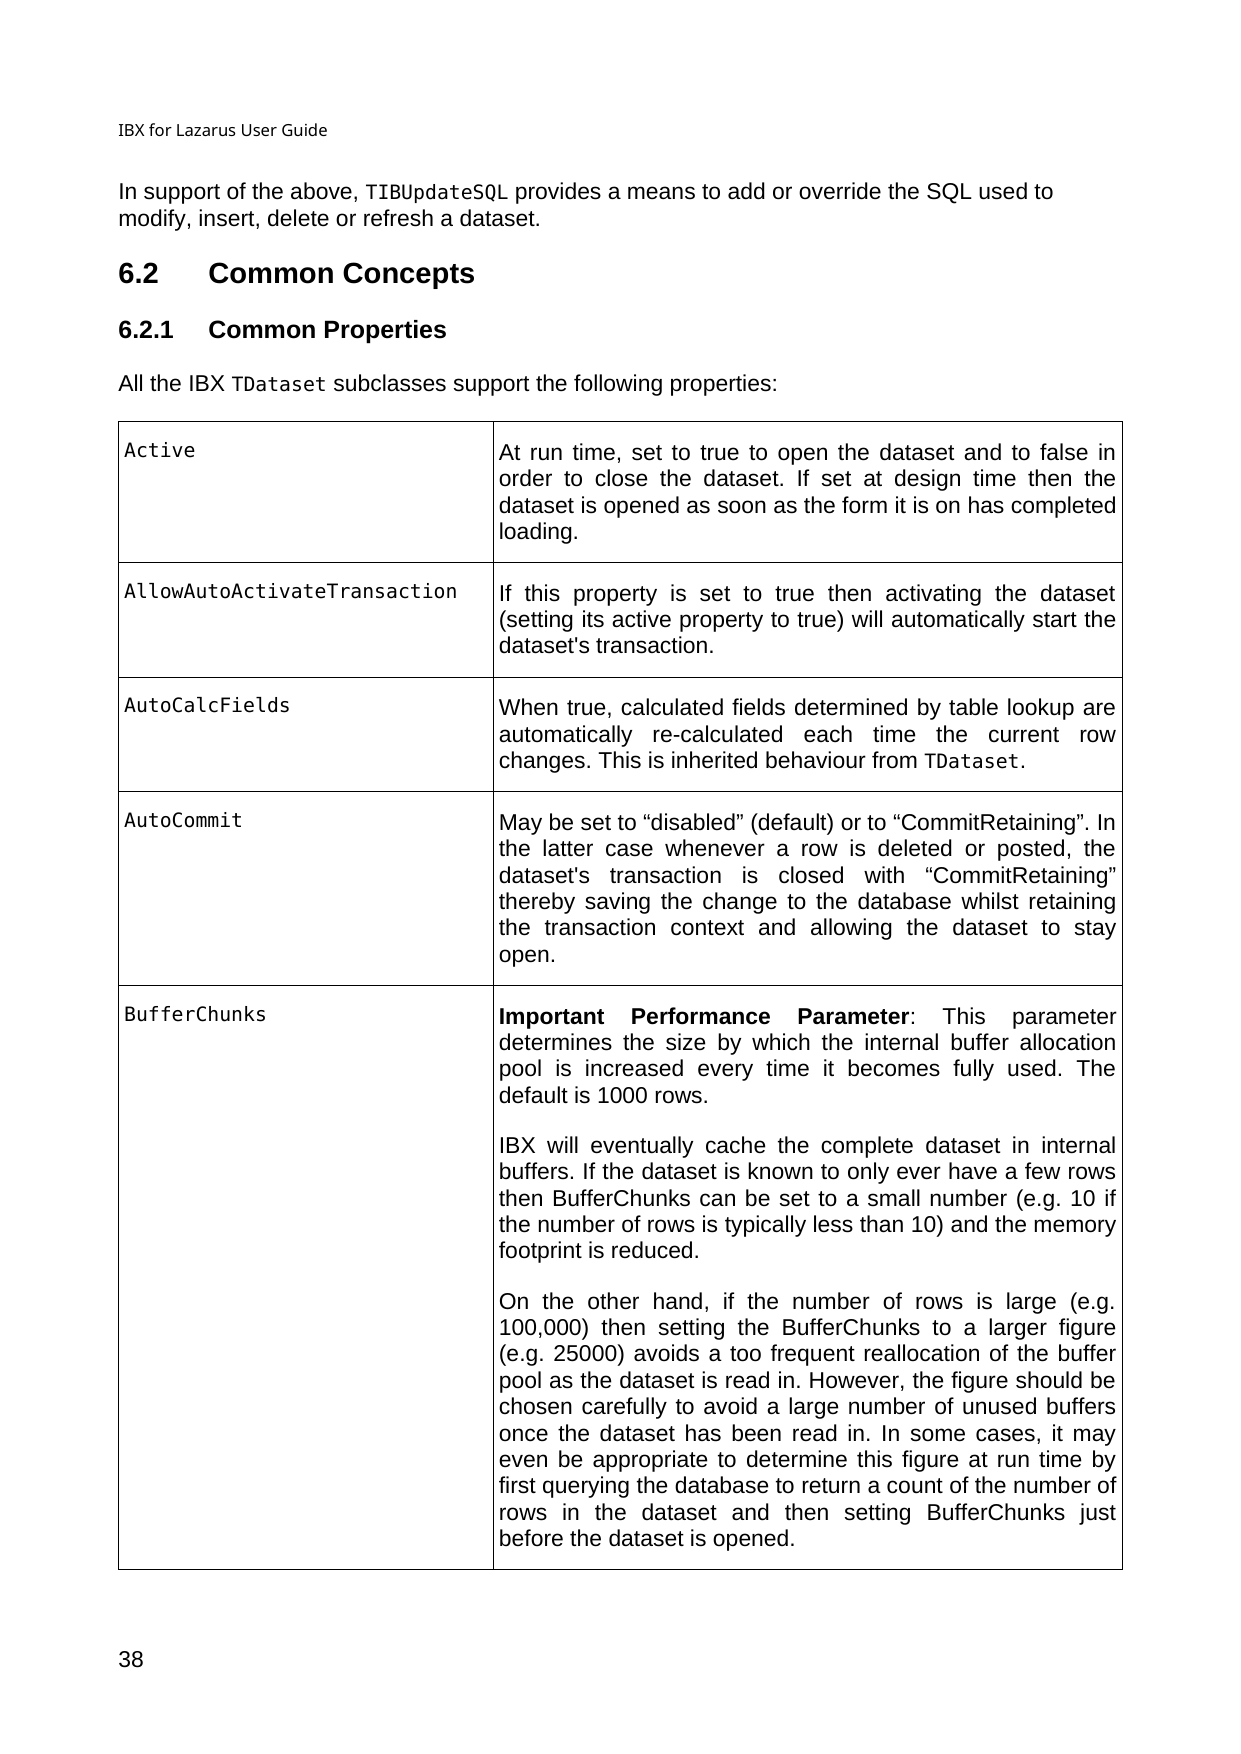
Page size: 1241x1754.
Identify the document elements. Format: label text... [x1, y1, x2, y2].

table_cell If this property is set to true then activating the dataset (setting its active property to true) will automatically start the dataset's transaction. [494, 563, 1122, 677]
table_cell BufferChunks [119, 986, 493, 1569]
table_cell Important Performance Parameter: This parameter determines the size by which the internal buffer allocation pool is increased every time it becomes fully used. The default is 1000 rows. IBX will eventually cache the complete dataset in internal buffers. If the dataset is known to only ever have a few rows then BufferChunks can be set to a small number (e.g. 10 if the number of rows is typically less than 10) and the memory footprint is reduced. On the other hand, if the number of rows is large (e.g. 100,000) then setting the BufferChunks to a larger figure (e.g. 25000) avoids a too frequent reallocation of the buffer pool as the dataset is read in. However, the figure should be chosen carefully to avoid a large number of unused buffers once the dataset has been read in. In some cases, it may even be appropriate to determine this figure at run time by first querying the database to return a count of the number of rows in the dataset and then setting BufferChunks just before the dataset is opened. [494, 986, 1122, 1569]
table_header Active [119, 422, 493, 562]
subtitle Common Concepts [118, 256, 1122, 290]
table_cell AutoCalcFields [119, 678, 493, 791]
table_header At run time, set to true to open the dataset and to false in order to close the dataset. If set at design time then the dataset is opened as soon as the form it is on has completed loading. [494, 422, 1122, 562]
text In support of the above, TIBUpdateSQL provides a means to add or override the SQL used to modify, insert, delete or refresh a dataset. [118, 178, 1122, 231]
subtitle Common Properties [118, 315, 1122, 344]
table_cell AutoCommit [119, 792, 493, 985]
table_cell When true, calculated fields determined by table lookup are automatically re-calculated each time the current row changes. This is inherited behaviour from TDataset. [494, 678, 1122, 791]
table_cell AllowAutoActivateTransaction [119, 563, 493, 677]
table_cell May be set to “disabled” (default) or to “CommitRetaining”. In the latter case whenever a row is deleted or posted, the dataset's transaction is closed with “CommitRetaining” thereby saving the change to the database whilst retaining the transaction context and allowing the dataset to stay open. [494, 792, 1122, 985]
text All the IBX TDataset subclasses support the following properties: [118, 370, 1122, 396]
